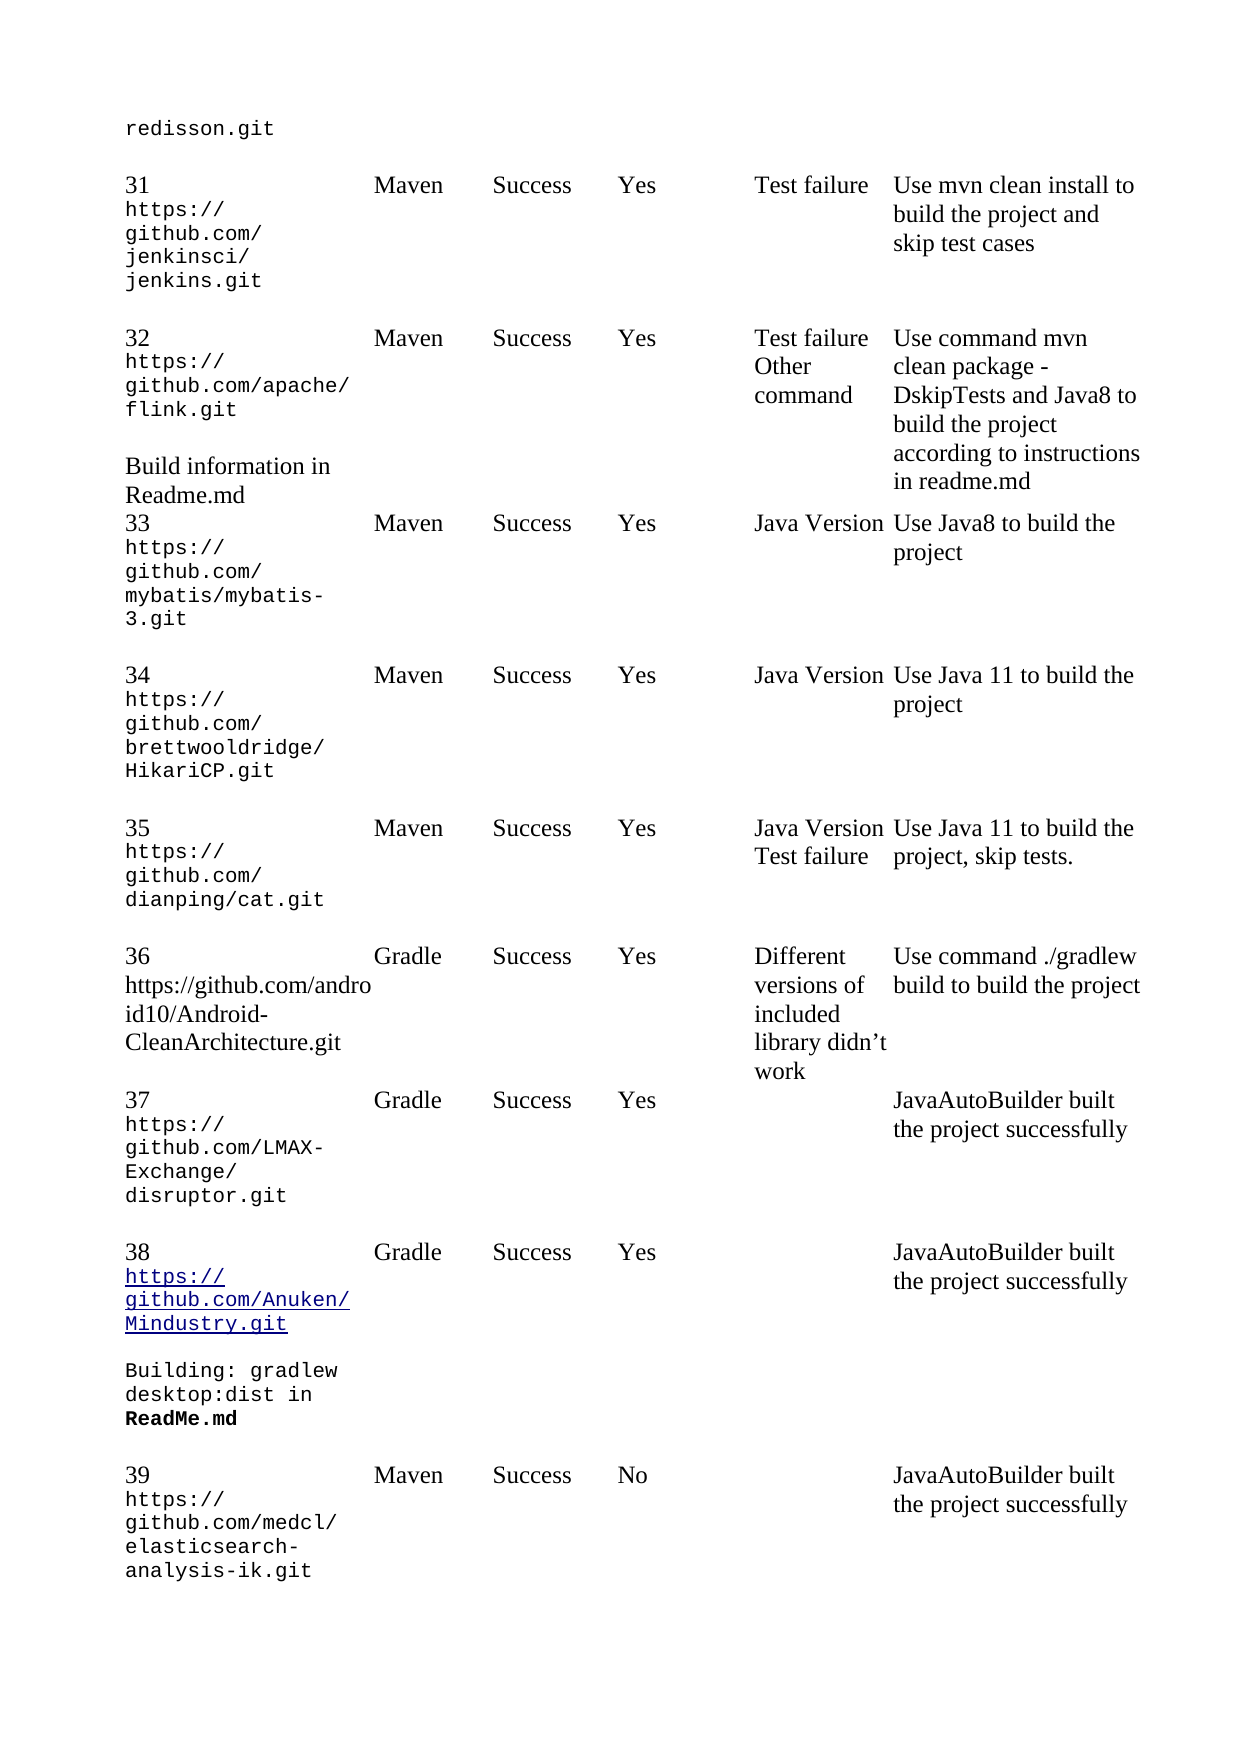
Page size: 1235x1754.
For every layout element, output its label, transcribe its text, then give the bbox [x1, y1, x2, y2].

table_cell [754, 1460, 893, 1612]
table_cell Use command mvn clean package -DskipTests and Java8 to build the project according to instructions in readme.md [893, 323, 1145, 508]
table_cell 39 https://github.com/medcl/elasticsearch-analysis-ik.git [125, 1460, 374, 1612]
table_cell 35 https://github.com/dianping/cat.git [125, 813, 374, 941]
table_cell Maven [374, 323, 492, 508]
table_cell [754, 118, 893, 171]
table_cell Maven [374, 661, 492, 813]
table_cell Yes [617, 661, 754, 813]
table_cell 37 https://github.com/LMAX-Exchange/disruptor.git [125, 1085, 374, 1237]
table_cell Success [493, 813, 617, 941]
table_cell Success [493, 941, 617, 1085]
table_cell Success [493, 509, 617, 661]
table_cell 33 https://github.com/mybatis/mybatis-3.git [125, 509, 374, 661]
table_cell [374, 118, 492, 171]
table_cell Success [493, 323, 617, 508]
table_cell JavaAutoBuilder built the project successfully [893, 1085, 1145, 1237]
table_cell Java Version Test failure [754, 813, 893, 941]
table_cell Maven [374, 171, 492, 323]
table_cell JavaAutoBuilder built the project successfully [893, 1237, 1145, 1460]
table_cell Maven [374, 509, 492, 661]
table_cell Yes [617, 323, 754, 508]
table_cell Yes [617, 509, 754, 661]
table_cell Different versions of included library didn’t work [754, 941, 893, 1085]
table_cell Success [493, 1460, 617, 1612]
table_cell 31 https://github.com/jenkinsci/jenkins.git [125, 171, 374, 323]
table_cell Success [493, 661, 617, 813]
table_cell Yes [617, 171, 754, 323]
table_cell JavaAutoBuilder built the project successfully [893, 1460, 1145, 1612]
table_cell [754, 1085, 893, 1237]
table_cell Yes [617, 1237, 754, 1460]
table_cell Java Version [754, 661, 893, 813]
table_cell Use mvn clean install to build the project and skip test cases [893, 171, 1145, 323]
table_cell Success [493, 1237, 617, 1460]
table_cell Yes [617, 1085, 754, 1237]
table_cell Use Java8 to build the project [893, 509, 1145, 661]
table_cell 36 https://github.com/android10/Android-CleanArchitecture.git [125, 941, 374, 1085]
table_cell Yes [617, 813, 754, 941]
table_cell Use command ./gradlew build to build the project [893, 941, 1145, 1085]
table_cell Gradle [374, 1085, 492, 1237]
table_cell Use Java 11 to build the project [893, 661, 1145, 813]
table_cell Test failure Other command [754, 323, 893, 508]
table_cell [754, 1237, 893, 1460]
table_cell Gradle [374, 941, 492, 1085]
table_cell Test failure [754, 171, 893, 323]
table_cell Use Java 11 to build the project, skip tests. [893, 813, 1145, 941]
table_cell Yes [617, 941, 754, 1085]
table_cell Maven [374, 1460, 492, 1612]
table_cell 32 https://github.com/apache/flink.git Build information in Readme.md [125, 323, 374, 508]
table_cell redisson.git [125, 118, 374, 171]
table_cell [893, 118, 1145, 171]
table_cell Gradle [374, 1237, 492, 1460]
table_cell Maven [374, 813, 492, 941]
table_cell [493, 118, 617, 171]
table_cell Java Version [754, 509, 893, 661]
table_cell 34 https://github.com/brettwooldridge/HikariCP.git [125, 661, 374, 813]
table_cell [617, 118, 754, 171]
table_cell Success [493, 171, 617, 323]
table_cell 38 https://github.com/Anuken/Mindustry.git Building: gradlew desktop:dist in ReadMe.md [125, 1237, 374, 1460]
table_cell Success [493, 1085, 617, 1237]
table_cell No [617, 1460, 754, 1612]
